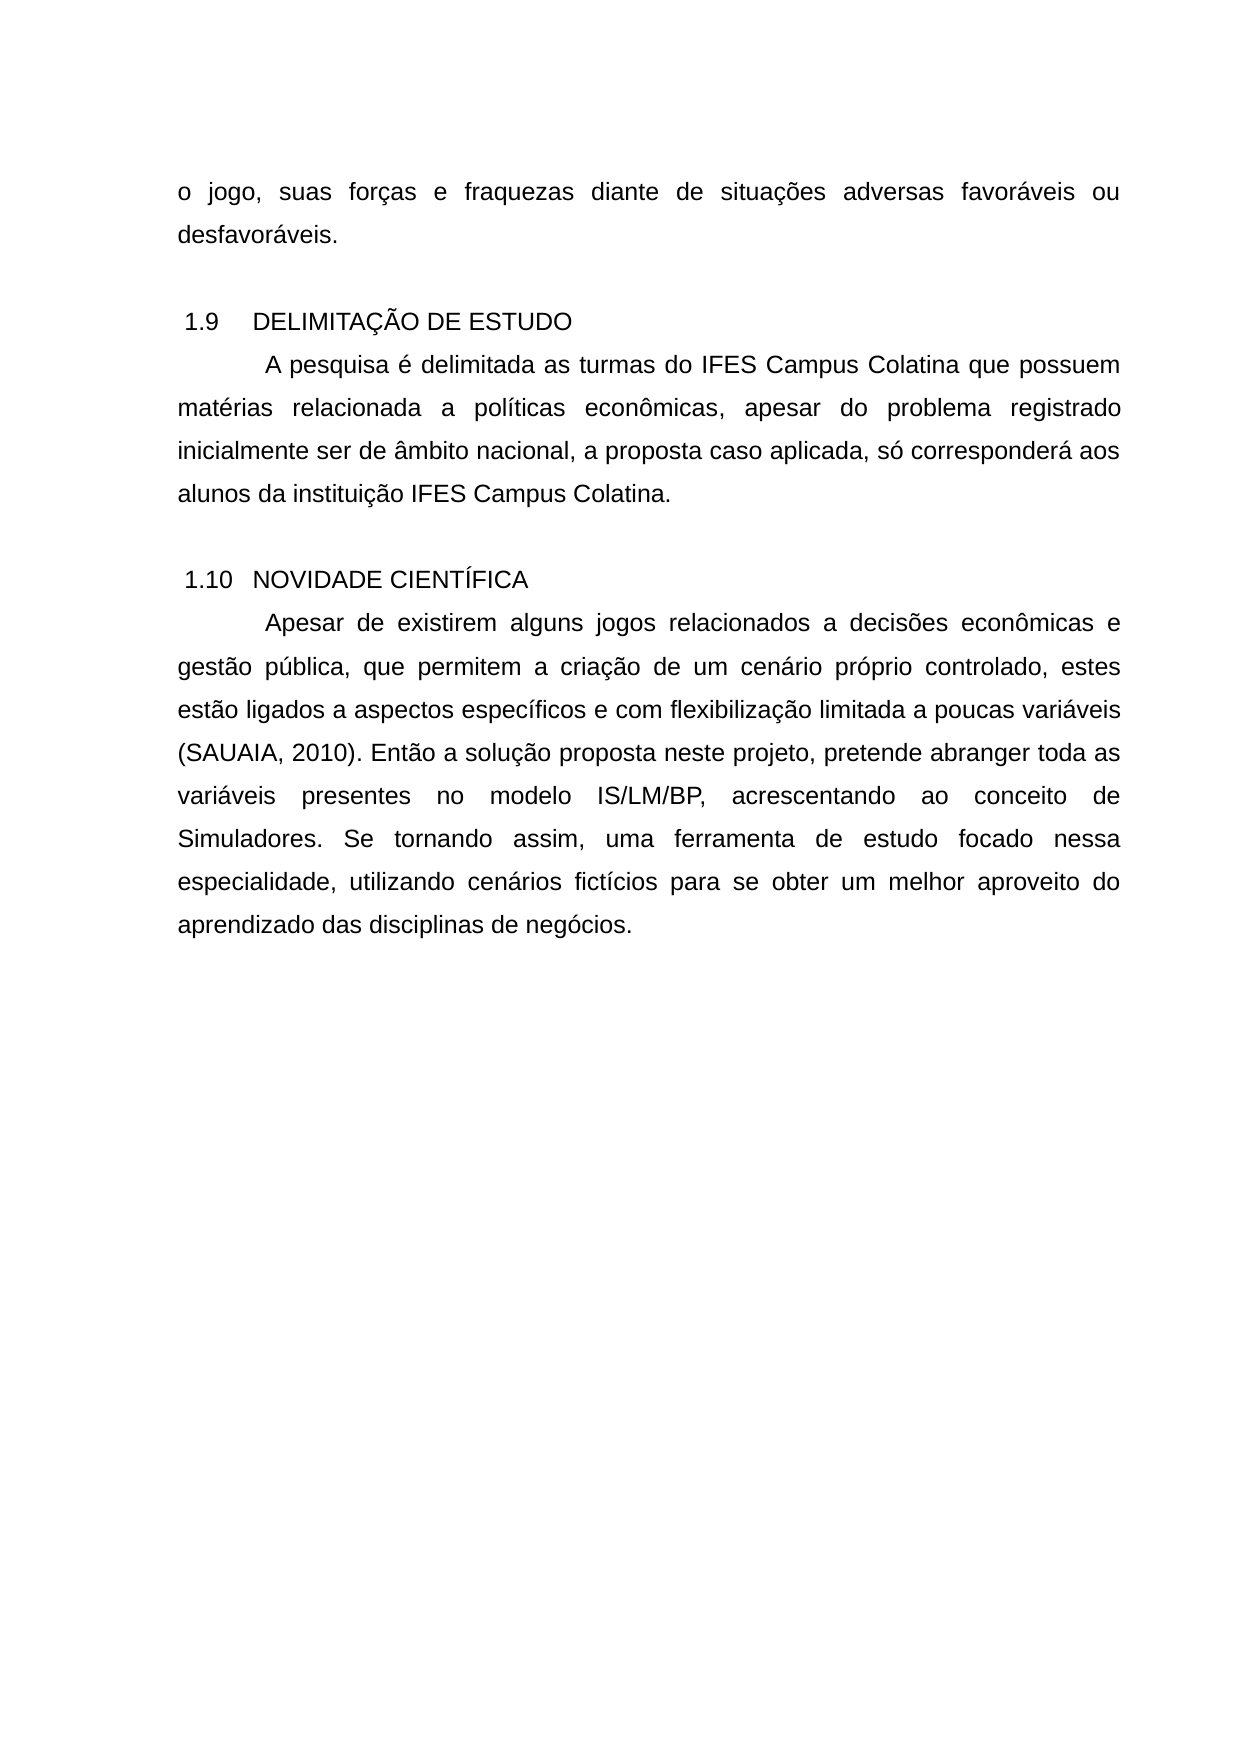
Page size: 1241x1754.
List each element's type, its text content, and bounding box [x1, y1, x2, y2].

text o jogo, suas forças e fraquezas diante de situações adversas favoráveis ou desfavoráveis. [177, 177, 1122, 249]
subtitle Delimitação de estudo [177, 307, 1122, 335]
text A pesquisa é delimitada as turmas do IFES Campus Colatina que possuem matérias relacionada a políticas econômicas, apesar do problema registrado inicialmente ser de âmbito nacional, a proposta caso aplicada, só corresponderá aos alunos da instituição IFES Campus Colatina. [177, 350, 1122, 508]
text Apesar de existirem alguns jogos relacionados a decisões econômicas e gestão pública, que permitem a criação de um cenário próprio controlado, estes estão ligados a aspectos específicos e com flexibilização limitada a poucas variáveis (SAUAIA, 2010). Então a solução proposta neste projeto, pretende abranger toda as variáveis presentes no modelo IS/LM/BP, acrescentando ao conceito de Simuladores. Se tornando assim, uma ferramenta de estudo focado nessa especialidade, utilizando cenários fictícios para se obter um melhor aproveito do aprendizado das disciplinas de negócios. [177, 608, 1122, 939]
subtitle Novidade científica [177, 565, 1122, 594]
